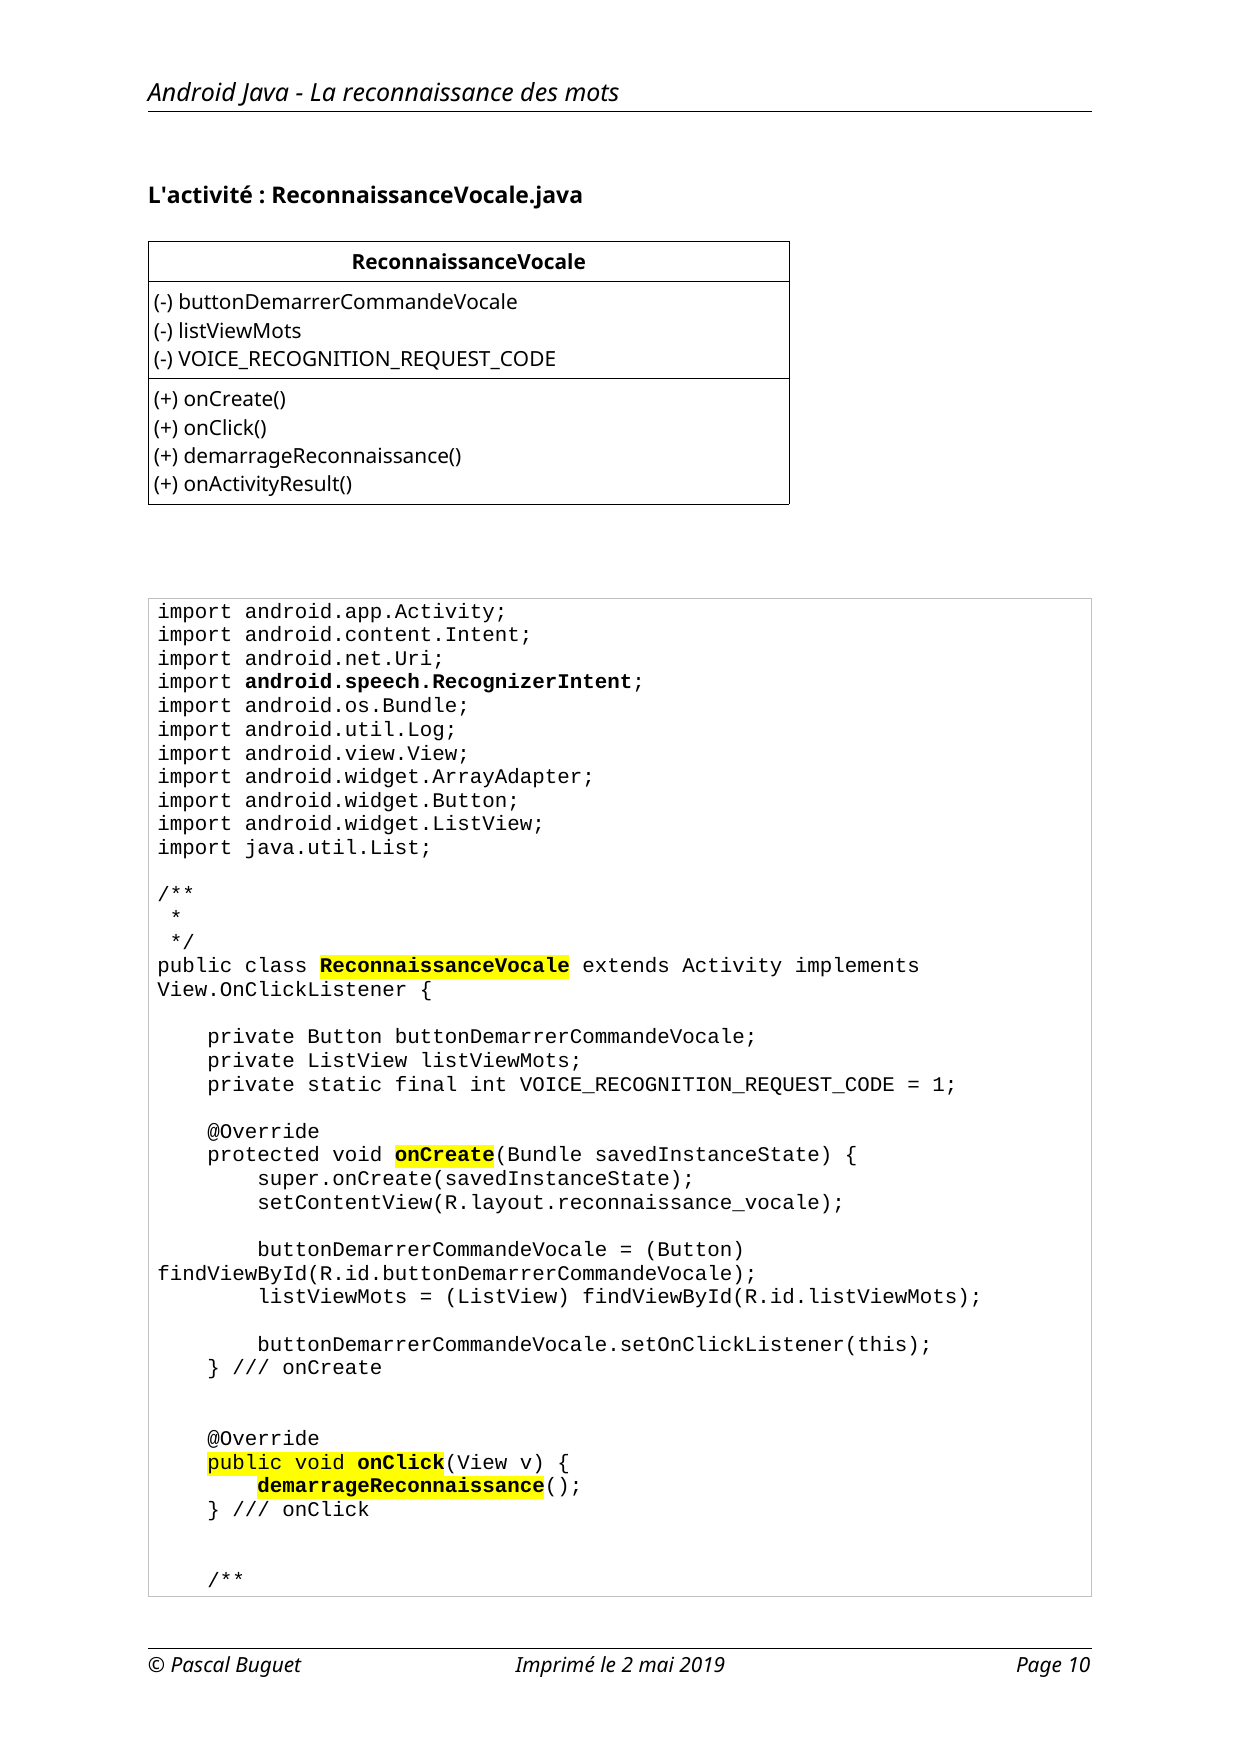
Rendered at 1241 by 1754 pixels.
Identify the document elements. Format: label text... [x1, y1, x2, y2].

text import android.speech.RecognizerIntent; [149, 668, 1091, 692]
table_cell (-) buttonDemarrerCommandeVocale (-) listViewMots (-) VOICE_RECOGNITION_REQUEST_CODE [149, 282, 789, 378]
text setContentView(R.layout.reconnaissance_vocale); [149, 1189, 1091, 1212]
text buttonDemarrerCommandeVocale = (Button) findViewById(R.id.buttonDemarrerCommandeVocale); [149, 1236, 1091, 1283]
text import android.content.Intent; [149, 621, 1091, 645]
text import android.view.View; [149, 739, 1091, 763]
text buttonDemarrerCommandeVocale.setOnClickListener(this); [149, 1331, 1091, 1354]
text demarrageReconnaissance(); [149, 1472, 1091, 1496]
text } /// onCreate [149, 1354, 1091, 1378]
text public class ReconnaissanceVocale extends Activity implements View.OnClickListener { [149, 952, 1091, 999]
text import java.util.List; [149, 834, 1091, 858]
text protected void onCreate(Bundle savedInstanceState) { [149, 1141, 1091, 1165]
text private static final int VOICE_RECOGNITION_REQUEST_CODE = 1; [149, 1070, 1091, 1094]
text import android.widget.ArrayAdapter; [149, 763, 1091, 787]
text import android.net.Uri; [149, 645, 1091, 668]
text */ [149, 928, 1091, 952]
text import android.widget.ListView; [149, 810, 1091, 834]
text import android.util.Log; [149, 716, 1091, 739]
text @Override [149, 1118, 1091, 1141]
text /** [149, 1567, 1091, 1596]
text super.onCreate(savedInstanceState); [149, 1165, 1091, 1189]
text listViewMots = (ListView) findViewById(R.id.listViewMots); [149, 1283, 1091, 1307]
text L'activité : ReconnaissanceVocale.java [148, 179, 1092, 210]
text @Override [149, 1425, 1091, 1449]
text private Button buttonDemarrerCommandeVocale; [149, 1023, 1091, 1047]
text import android.widget.Button; [149, 787, 1091, 810]
table_header ReconnaissanceVocale [149, 242, 789, 281]
text * [149, 905, 1091, 928]
text private ListView listViewMots; [149, 1047, 1091, 1070]
text /** [149, 881, 1091, 905]
text } /// onClick [149, 1496, 1091, 1520]
text import android.os.Bundle; [149, 692, 1091, 716]
table_cell (+) onCreate() (+) onClick() (+) demarrageReconnaissance() (+) onActivityResult() [149, 379, 789, 504]
text public void onClick(View v) { [149, 1449, 1091, 1472]
text import android.app.Activity; [149, 599, 1091, 621]
